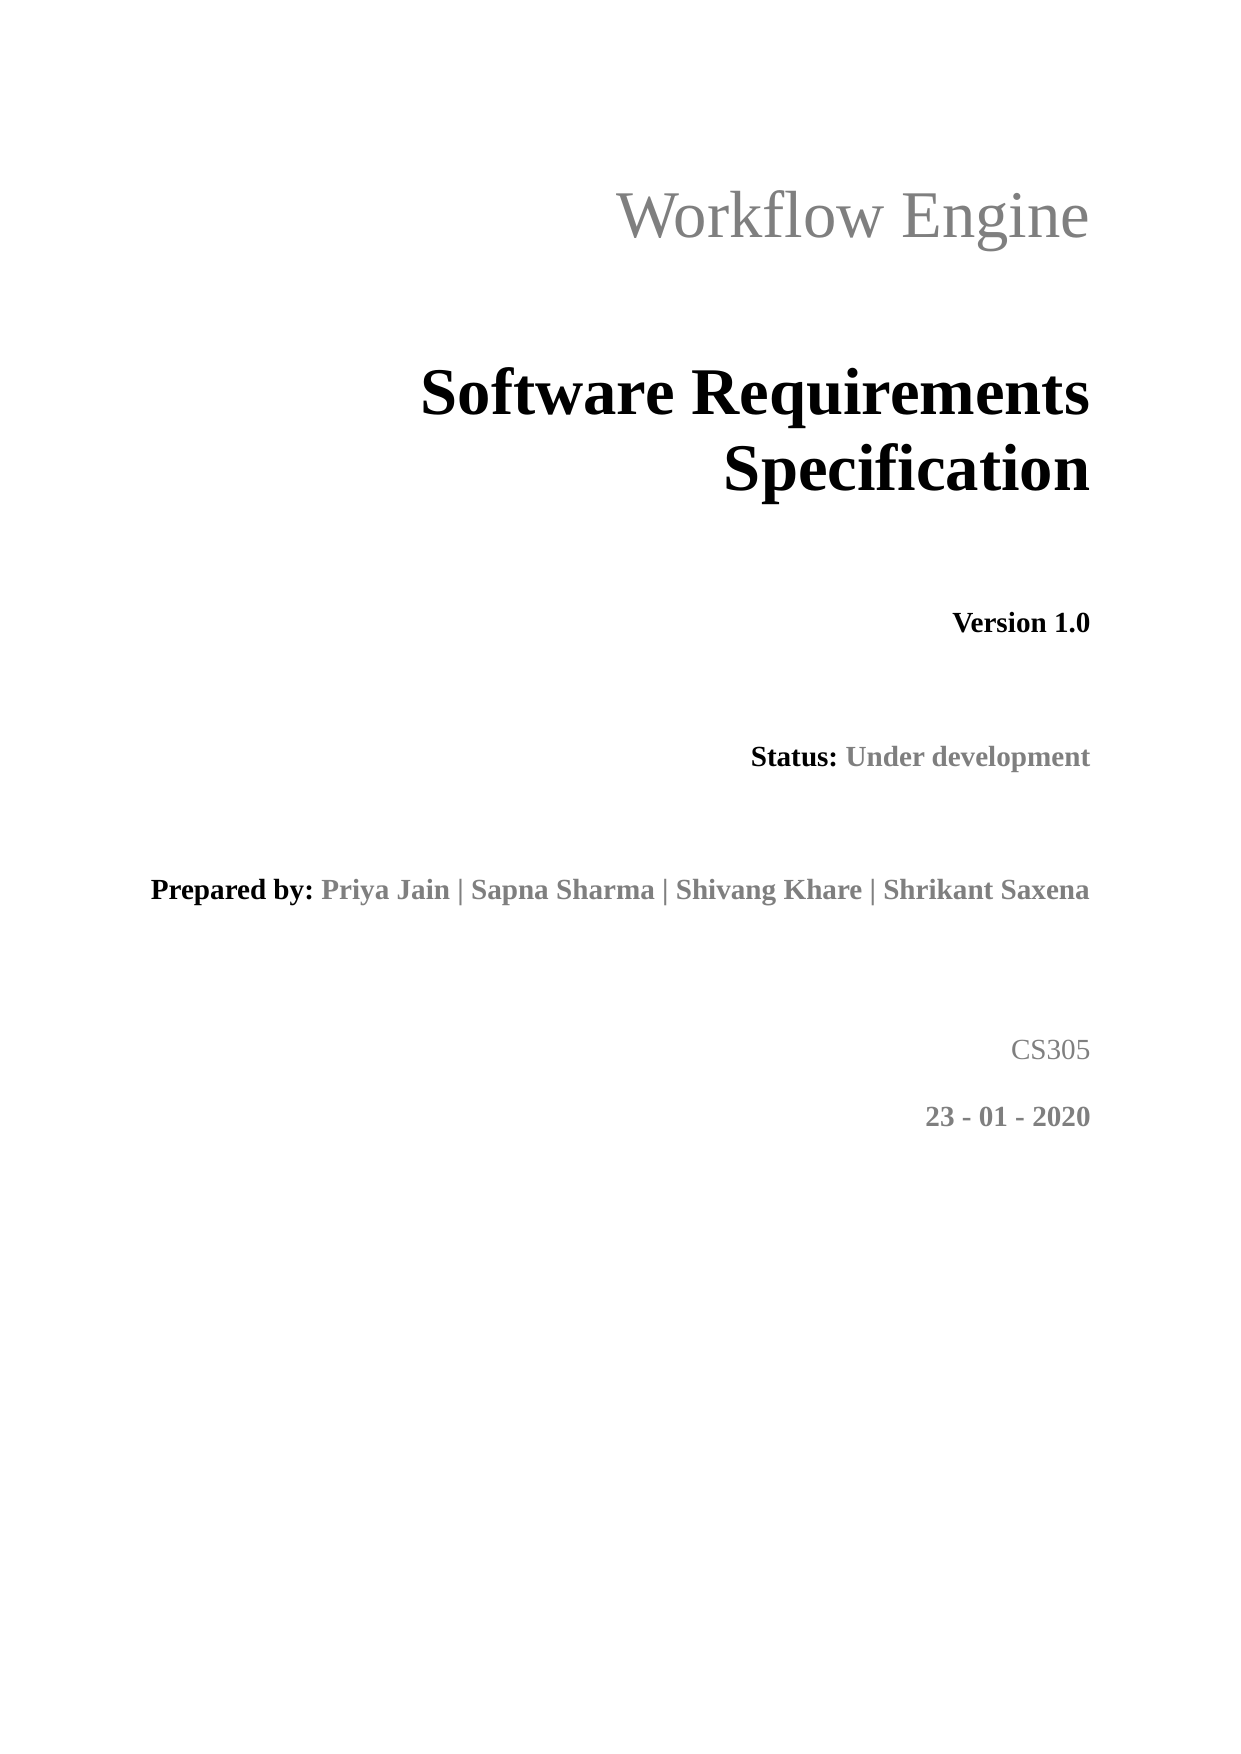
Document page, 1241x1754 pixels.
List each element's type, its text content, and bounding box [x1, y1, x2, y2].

text Status: Under development [150, 739, 1090, 772]
title Workflow Engine [150, 175, 1090, 252]
title Software Requirements Specification [150, 352, 1090, 505]
text Version 1.0 [150, 605, 1090, 639]
text Prepared by: Priya Jain | Sapna Sharma | Shivang Khare | Shrikant Saxena [150, 872, 1090, 932]
text CS305 23 - 01 - 2020 [150, 1032, 1090, 1133]
